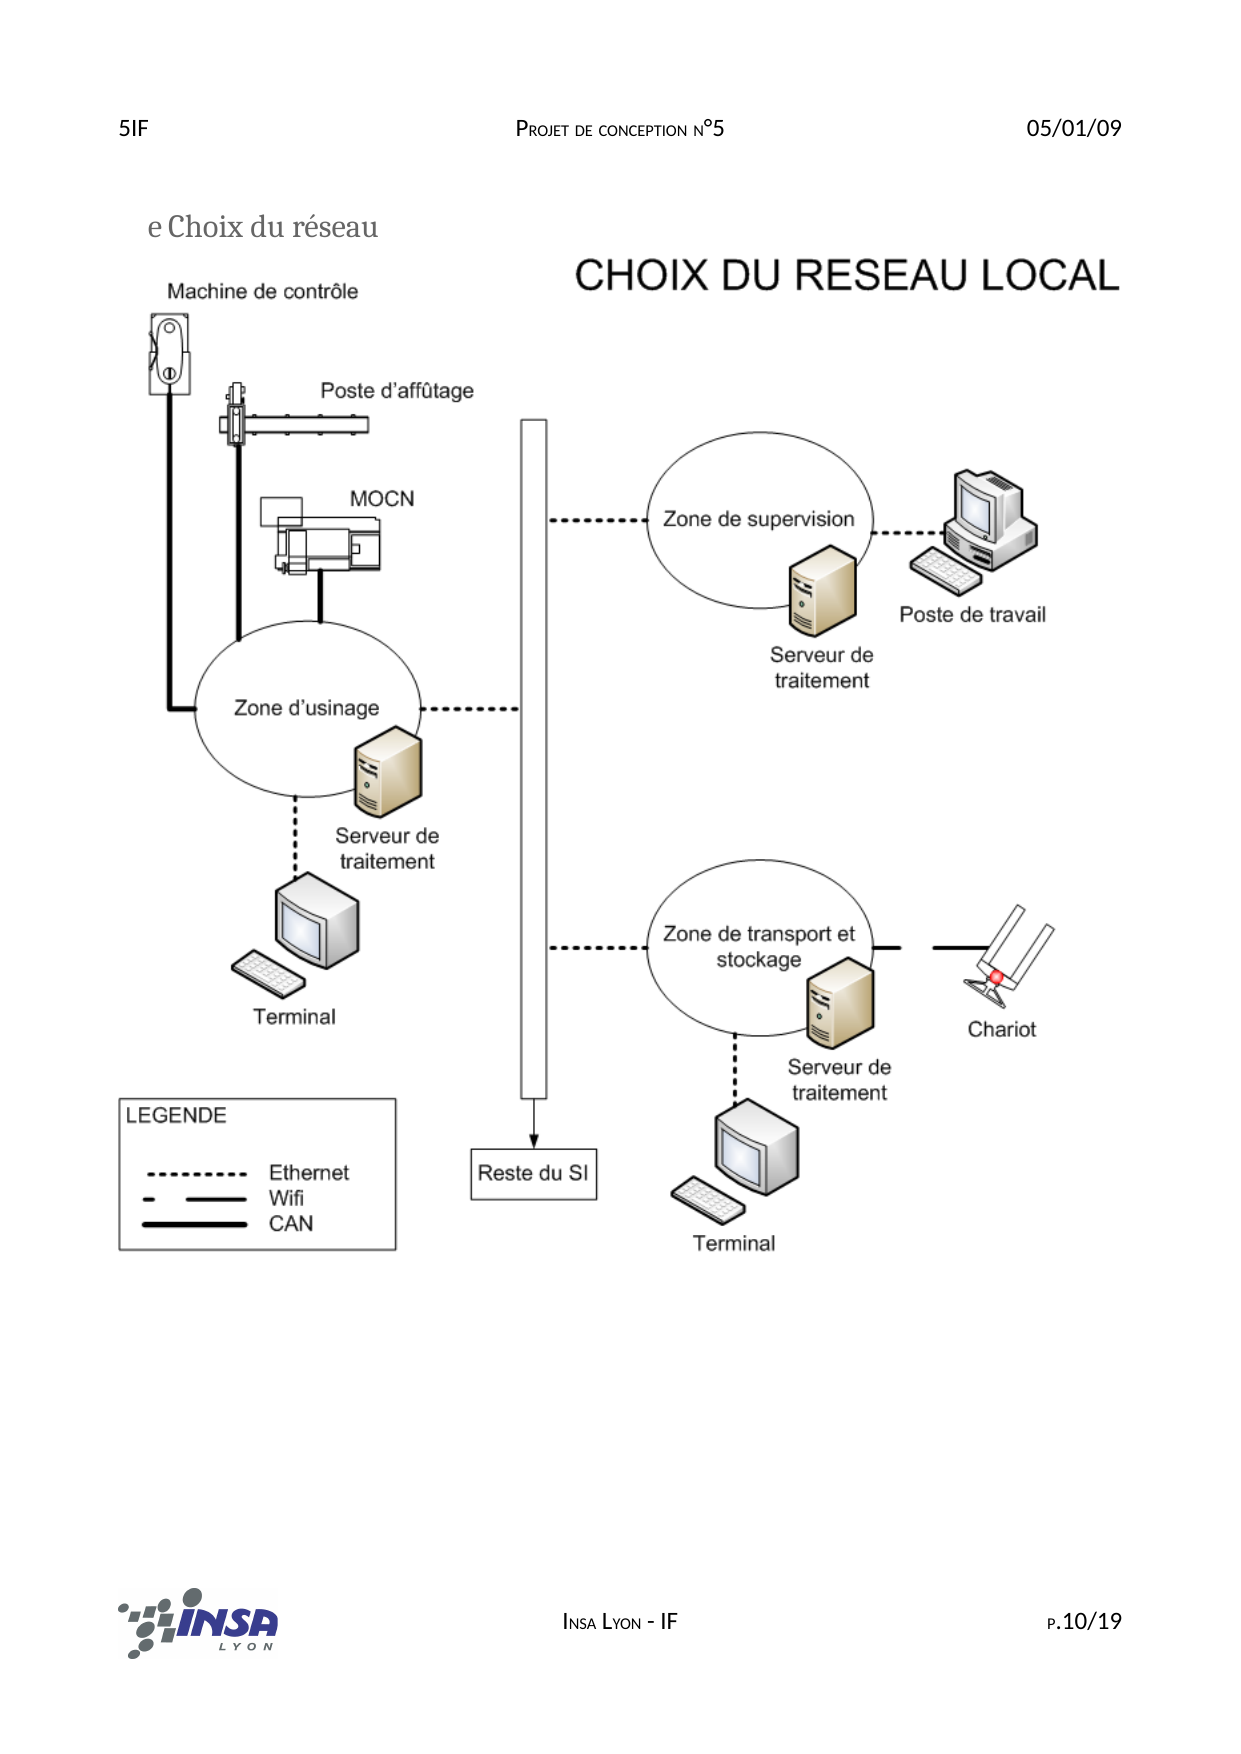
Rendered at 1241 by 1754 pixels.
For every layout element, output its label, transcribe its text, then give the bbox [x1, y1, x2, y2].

picture [118, 245, 1122, 1258]
picture [118, 1588, 278, 1659]
subtitle Choix du réseau [118, 208, 1122, 245]
